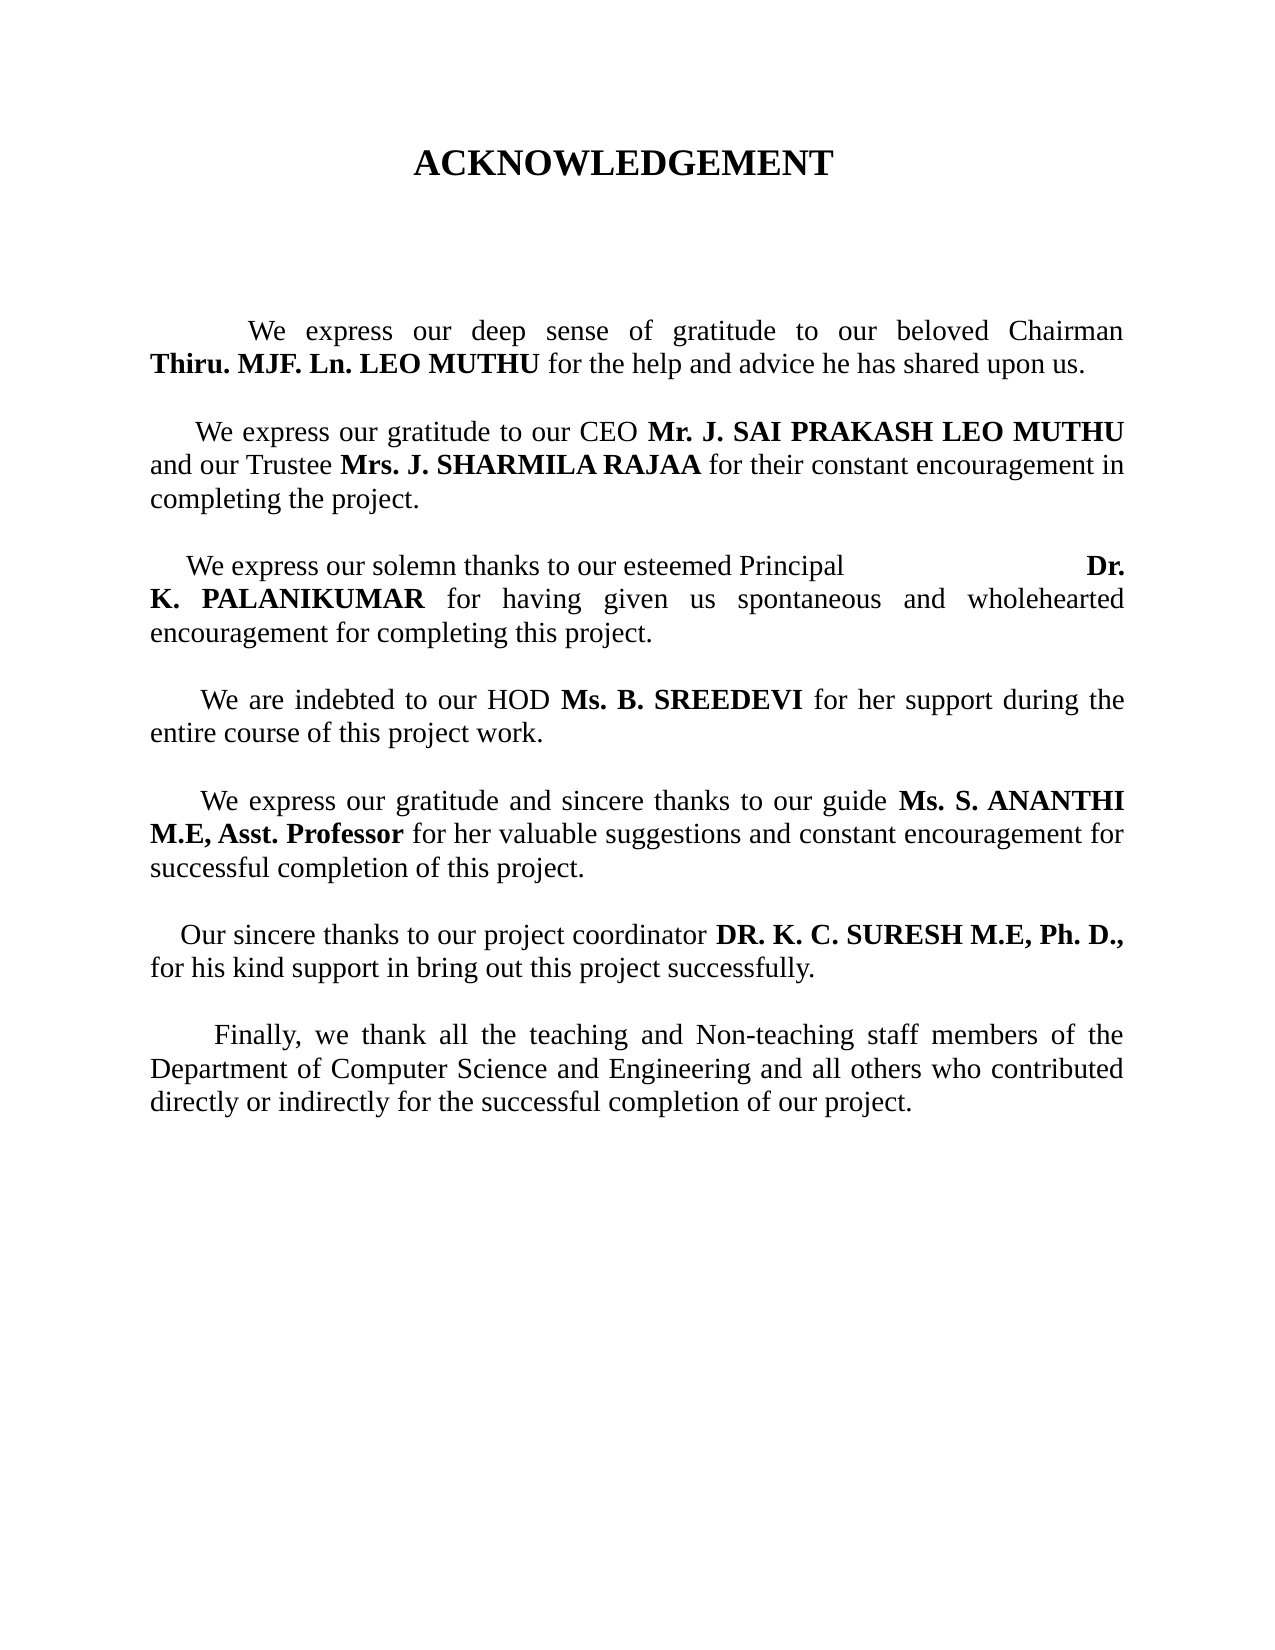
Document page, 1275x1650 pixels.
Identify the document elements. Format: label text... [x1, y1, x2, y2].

text ACKNOWLEDGEMENT [178, 141, 1069, 184]
text We express our gratitude and sincere thanks to our guide Ms. S. ANANTHI M.E, Asst. Professor for her valuable suggestions and constant encouragement for successful completion of this project. [150, 783, 1125, 883]
text We are indebted to our HOD Ms. B. SREEDEVI for her support during the entire course of this project work. [150, 682, 1125, 749]
text Finally, we thank all the teaching and Non-teaching staff members of the Department of Computer Science and Engineering and all others who contributed directly or indirectly for the successful completion of our project. [150, 1017, 1125, 1118]
text We express our solemn thanks to our esteemed Principal Dr. K. PALANIKUMAR for having given us spontaneous and wholehearted encouragement for completing this project. [150, 548, 1125, 648]
text We express our gratitude to our CEO Mr. J. SAI PRAKASH LEO MUTHU and our Trustee Mrs. J. SHARMILA RAJAA for their constant encouragement in completing the project. [150, 414, 1125, 514]
text We express our deep sense of gratitude to our beloved Chairman Thiru. MJF. Ln. LEO MUTHU for the help and advice he has shared upon us. [150, 313, 1125, 380]
text Our sincere thanks to our project coordinator DR. K. C. SURESH M.E, Ph. D., for his kind support in bring out this project successfully. [150, 917, 1125, 984]
